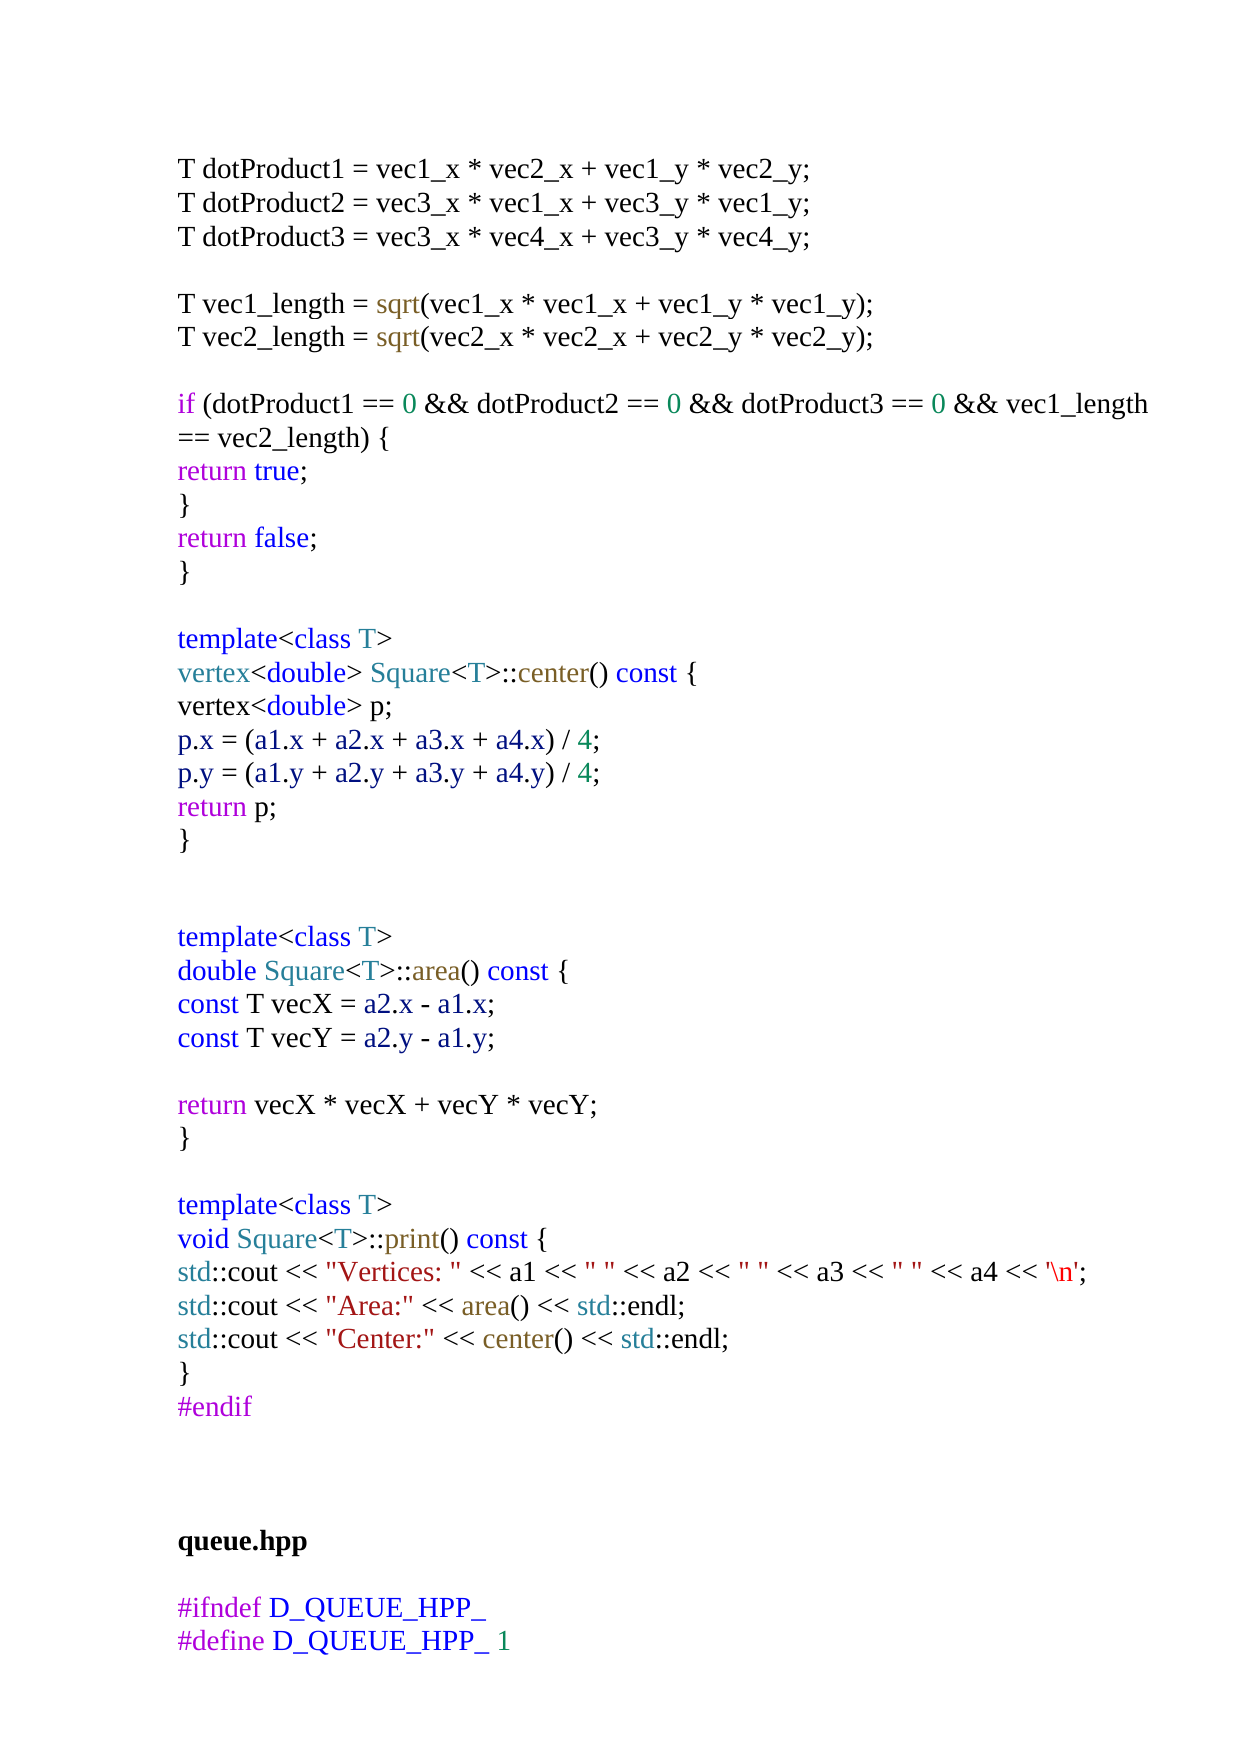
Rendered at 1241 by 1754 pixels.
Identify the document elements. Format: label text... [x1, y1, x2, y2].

text p.x = (a1.x + a2.x + a3.x + a4.x) / 4; [177, 722, 1152, 755]
text p.y = (a1.y + a2.y + a3.y + a4.y) / 4; [177, 755, 1152, 789]
text template<class T> [177, 919, 1152, 953]
text void Square<T>::print() const { [177, 1221, 1152, 1254]
text #endif [177, 1389, 1152, 1422]
text const T vecX = a2.x - a1.x; [177, 986, 1152, 1020]
text return vecX * vecX + vecY * vecY; [177, 1087, 1152, 1120]
text queue.hpp [177, 1523, 1152, 1590]
text } [177, 822, 1152, 856]
text if (dotProduct1 == 0 && dotProduct2 == 0 && dotProduct3 == 0 && vec1_length == vec2_length) { [177, 386, 1152, 453]
text T dotProduct2 = vec3_x * vec1_x + vec3_y * vec1_y; [177, 185, 1152, 219]
text T vec1_length = sqrt(vec1_x * vec1_x + vec1_y * vec1_y); [177, 286, 1152, 319]
text } [177, 554, 1152, 588]
text T vec2_length = sqrt(vec2_x * vec2_x + vec2_y * vec2_y); [177, 319, 1152, 353]
text #define D_QUEUE_HPP_ 1 [177, 1623, 1152, 1657]
text std::cout << "Center:" << center() << std::endl; [177, 1322, 1152, 1355]
text return false; [177, 521, 1152, 554]
text std::cout << "Area:" << area() << std::endl; [177, 1288, 1152, 1322]
text T dotProduct3 = vec3_x * vec4_x + vec3_y * vec4_y; [177, 219, 1152, 252]
text return p; [177, 789, 1152, 822]
text double Square<T>::area() const { [177, 953, 1152, 986]
text const T vecY = a2.y - a1.y; [177, 1020, 1152, 1053]
text return true; [177, 453, 1152, 487]
text T dotProduct1 = vec1_x * vec2_x + vec1_y * vec2_y; [177, 152, 1152, 185]
text std::cout << "Vertices: " << a1 << " " << a2 << " " << a3 << " " << a4 << '\n'; [177, 1254, 1152, 1288]
text } [177, 487, 1152, 521]
text } [177, 1355, 1152, 1389]
text #ifndef D_QUEUE_HPP_ [177, 1590, 1152, 1623]
text template<class T> [177, 621, 1152, 655]
text vertex<double> p; [177, 688, 1152, 722]
text } [177, 1120, 1152, 1154]
text vertex<double> Square<T>::center() const { [177, 655, 1152, 688]
text template<class T> [177, 1187, 1152, 1221]
